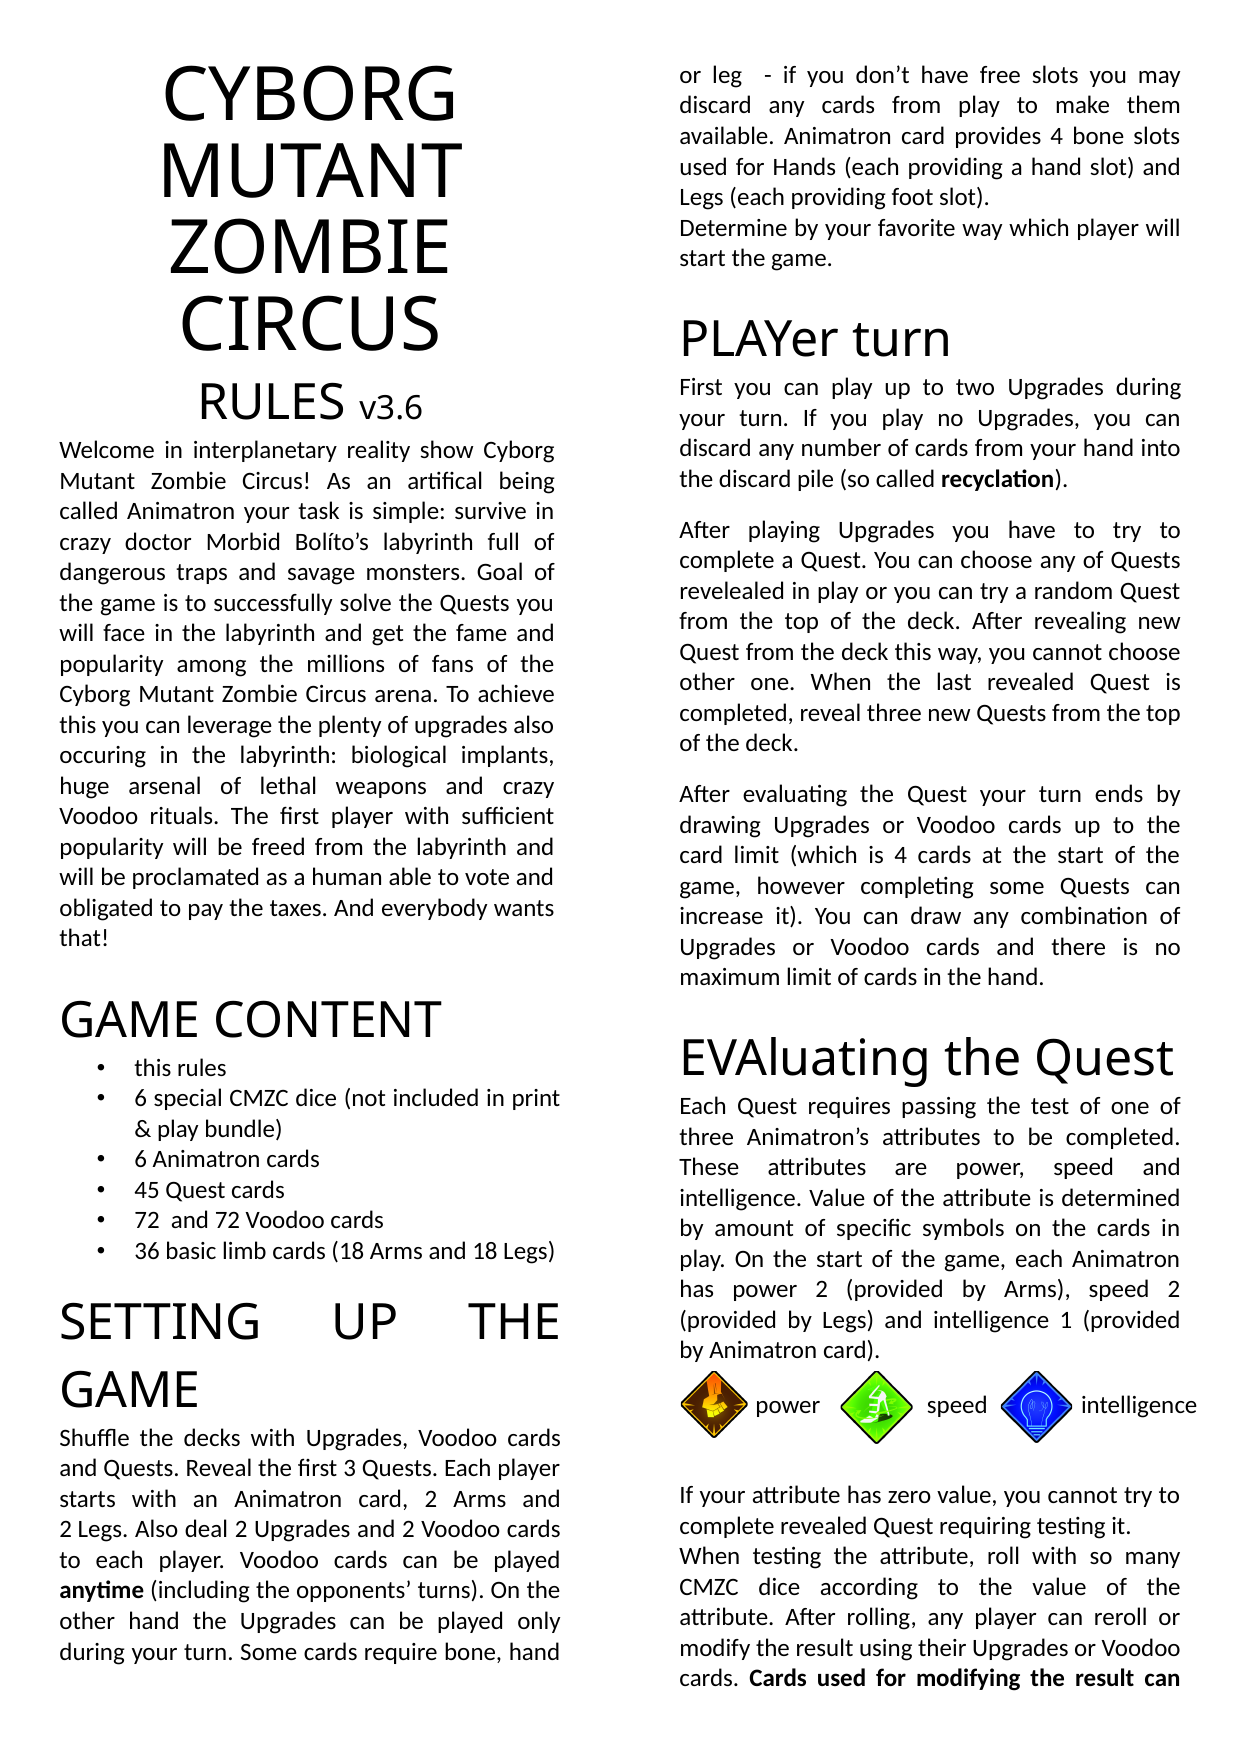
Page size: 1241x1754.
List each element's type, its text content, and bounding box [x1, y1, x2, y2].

list 45 Quest cards [97, 1174, 561, 1204]
table_header intelligence [1075, 1365, 1205, 1479]
text CYBORG MUTANT ZOMBIE CIRCUS [59, 59, 561, 366]
text PLAYer turn [679, 303, 1181, 371]
text Determine by your favorite way which player will start the game. [679, 212, 1181, 273]
text GAME CONTENT [59, 984, 561, 1052]
text When testing the attribute, roll with so many CMZC dice according to the value of the attribute. After rolling, any player can reroll or modify the result using their Upgrades or Voodoo cards. Cards used for modifying the result can [679, 1540, 1181, 1693]
text If your attribute has zero value, you cannot try to complete revealed Quest requiring testing it. [679, 1479, 1181, 1540]
table_header [998, 1365, 1075, 1479]
text Each Quest requires passing the test of one of three Animatron’s attributes to be completed. These attributes are power, speed and intelligence. Value of the attribute is determined by amount of specific symbols on the cards in play. On the start of the game, each Animatron has power 2 (provided by Arms), speed 2 (provided by Legs) and intelligence 1 (provided by Animatron card). [679, 1091, 1181, 1365]
list 6 special CMZC dice (not included in print & play bundle) [97, 1082, 561, 1143]
text First you can play up to two Upgrades during your turn. If you play no Upgrades, you can discard any number of cards from your hand into the discard pile (so called recyclation). [679, 371, 1181, 493]
table_header [679, 1365, 749, 1479]
picture [840, 1371, 913, 1444]
picture [1000, 1371, 1073, 1443]
text After playing Upgrades you have to try to complete a Quest. You can choose any of Quests revelealed in play or you can try a random Quest from the top of the deck. After revealing new Quest from the deck this way, you cannot choose other one. When the last revealed Quest is completed, reveal three new Quests from the top of the deck. [679, 514, 1181, 758]
table_header [832, 1365, 921, 1479]
list 6 Animatron cards [97, 1143, 561, 1174]
list 36 basic limb cards (18 Arms and 18 Legs) [97, 1235, 561, 1265]
list 72 and 72 Voodoo cards [97, 1204, 561, 1235]
text After evaluating the Quest your turn ends by drawing Upgrades or Voodoo cards up to the card limit (which is 4 cards at the start of the game, however completing some Quests can increase it). You can draw any combination of Upgrades or Voodoo cards and there is no maximum limit of cards in the hand. [679, 778, 1181, 992]
text SETTING UP THE GAME [59, 1286, 561, 1422]
text or leg - if you don’t have free slots you may discard any cards from play to make them available. Animatron card provides 4 bone slots used for Hands (each providing a hand slot) and Legs (each providing foot slot). [679, 59, 1181, 212]
table_header speed [921, 1365, 998, 1479]
table_header power [749, 1365, 832, 1479]
list this rules [97, 1052, 561, 1082]
text Shuffle the decks with Upgrades, Voodoo cards and Quests. Reveal the first 3 Quests. Each player starts with an Animatron card, 2 Arms and 2 Legs. Also deal 2 Upgrades and 2 Voodoo cards to each player. Voodoo cards can be played anytime (including the opponents’ turns). On the other hand the Upgrades can be played only during your turn. Some cards require bone, hand [59, 1422, 561, 1666]
picture [680, 1371, 748, 1438]
text EVAluating the Quest [679, 1022, 1181, 1091]
text Welcome in interplanetary reality show Cyborg Mutant Zombie Circus! As an artifical being called Animatron your task is simple: survive in crazy doctor Morbid Bolíto’s labyrinth full of dangerous traps and savage monsters. Goal of the game is to successfully solve the Quests you will face in the labyrinth and get the fame and popularity among the millions of fans of the Cyborg Mutant Zombie Circus arena. To achieve this you can leverage the plenty of upgrades also occuring in the labyrinth: biological implants, huge arsenal of lethal weapons and crazy Voodoo rituals. The first player with sufficient popularity will be freed from the labyrinth and will be proclamated as a human able to vote and obligated to pay the taxes. And everybody wants that! [59, 434, 555, 953]
text RULES v3.6 [59, 366, 561, 434]
